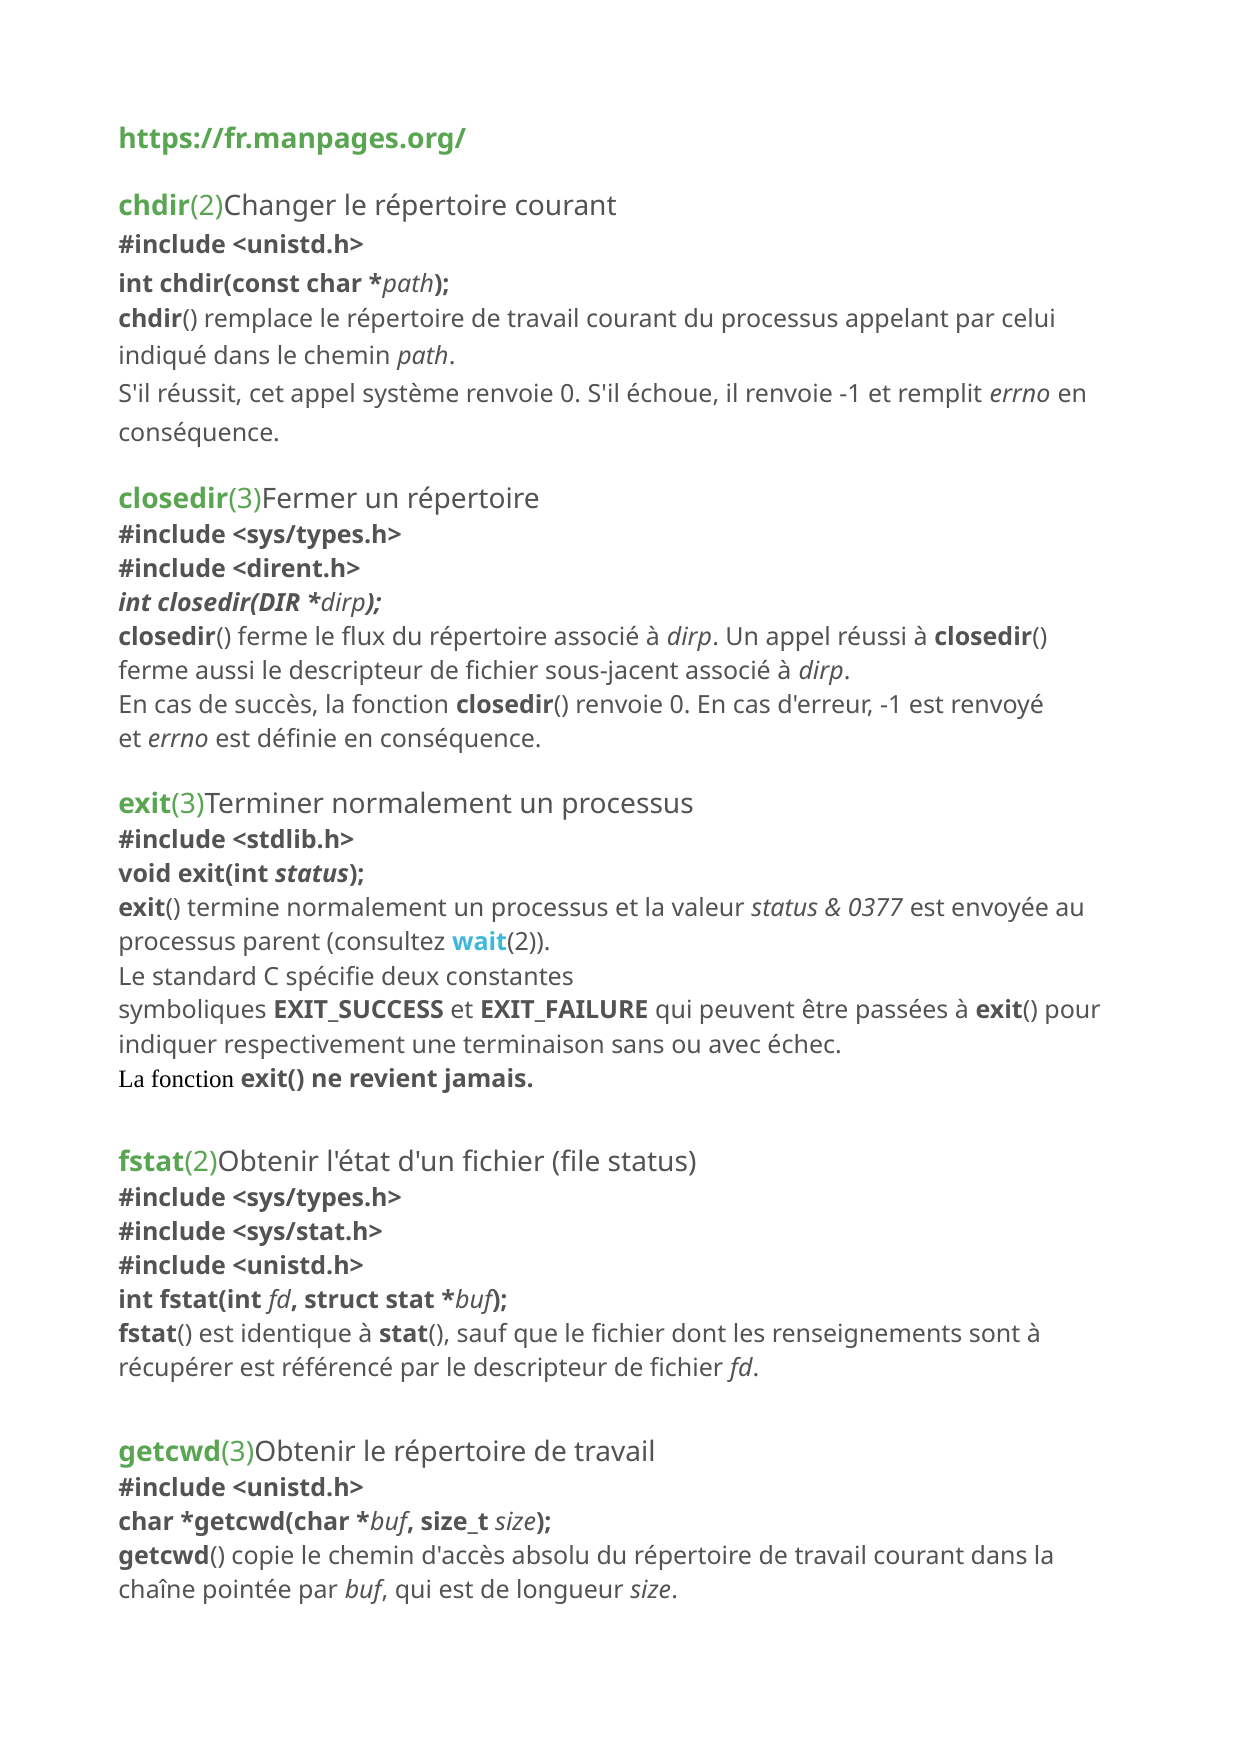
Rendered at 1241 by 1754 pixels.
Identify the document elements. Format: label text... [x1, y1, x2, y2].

text #include <unistd.h> int chdir(const char *path); chdir() remplace le répertoire de travail courant du processus appelant par celui indiqué dans le chemin path. S'il réussit, cet appel système renvoie 0. S'il échoue, il renvoie -1 et remplit errno en conséquence. [118, 223, 1122, 449]
text https://fr.manpages.org/ [118, 118, 1122, 156]
text #include <stdlib.h> void exit(int status); [118, 822, 1122, 890]
text chdir(2)Changer le répertoire courant [118, 185, 1122, 223]
text closedir() ferme le flux du répertoire associé à dirp. Un appel réussi à closedir() ferme aussi le descripteur de fichier sous-jacent associé à dirp. [118, 618, 1122, 687]
text closedir(3)Fermer un répertoire [118, 478, 1122, 516]
text #include <sys/types.h> [118, 516, 1122, 550]
text #include <dirent.h> [118, 550, 1122, 584]
text exit() termine normalement un processus et la valeur status & 0377 est envoyée au processus parent (consultez wait(2)). Le standard C spécifie deux constantes symboliques EXIT_SUCCESS et EXIT_FAILURE qui peuvent être passées à exit() pour indiquer respectivement une terminaison sans ou avec échec. La fonction exit() ne revient jamais. [118, 890, 1122, 1094]
text En cas de succès, la fonction closedir() renvoie 0. En cas d'erreur, -1 est renvoyé et errno est définie en conséquence. [118, 687, 1122, 755]
text fstat(2)Obtenir l'état d'un fichier (file status) #include <sys/types.h> #include <sys/stat.h> #include <unistd.h> int fstat(int fd, struct stat *buf); fstat() est identique à stat(), sauf que le fichier dont les renseignements sont à récupérer est référencé par le descripteur de fichier fd. [118, 1141, 1122, 1384]
text getcwd(3)Obtenir le répertoire de travail #include <unistd.h> char *getcwd(char *buf, size_t size); getcwd() copie le chemin d'accès absolu du répertoire de travail courant dans la chaîne pointée par buf, qui est de longueur size. [118, 1431, 1122, 1605]
text exit(3)Terminer normalement un processus [118, 783, 1122, 822]
text int closedir(DIR *dirp); [118, 584, 1122, 618]
